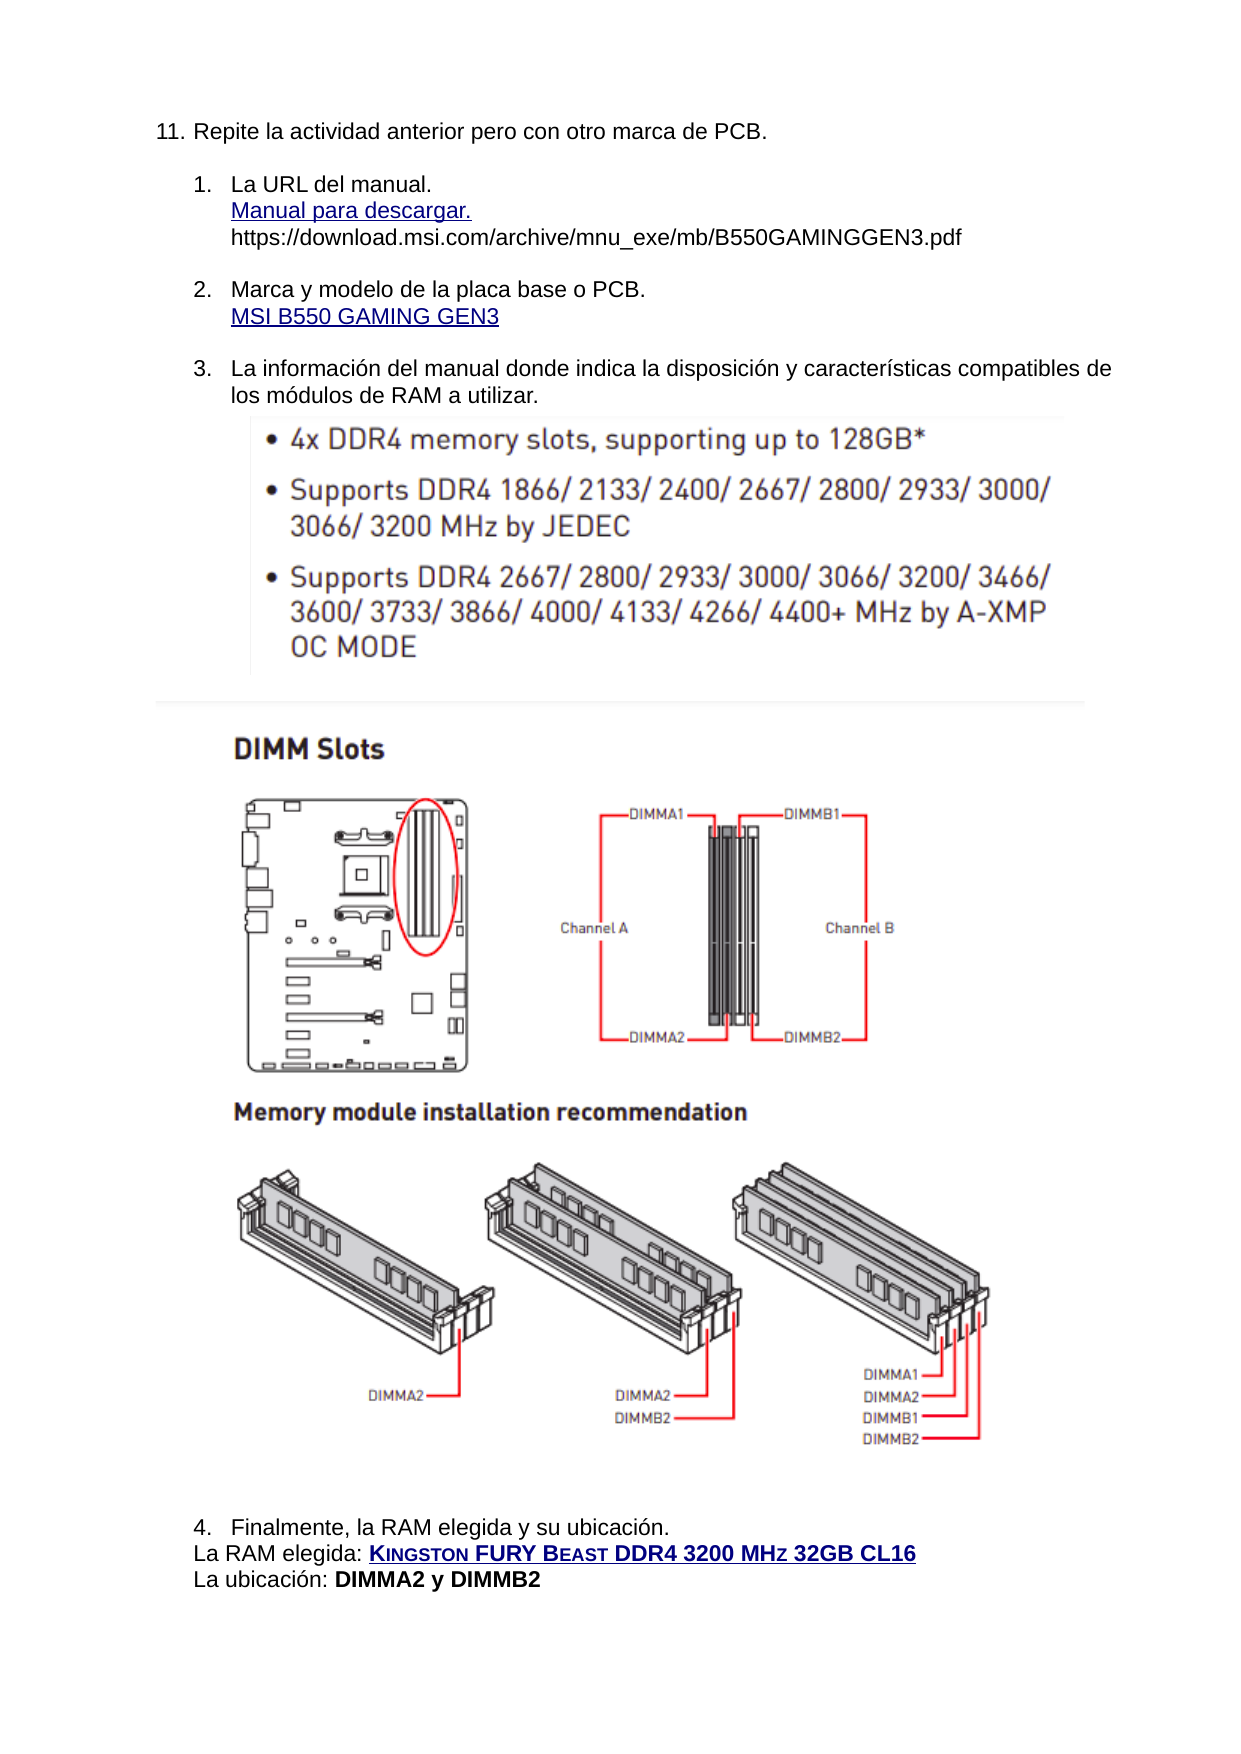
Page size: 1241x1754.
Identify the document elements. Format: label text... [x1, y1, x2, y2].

picture [155, 701, 1085, 1461]
list La información del manual donde indica la disposición y características compatibles de los módulos de RAM a utilizar. [193, 355, 1122, 408]
list La URL del manual. [193, 171, 1122, 197]
list Repite la actividad anterior pero con otro marca de PCB. [156, 118, 1122, 171]
list La RAM elegida: Kingston FURY Beast DDR4 3200 MHz 32GB CL16 [156, 1540, 1122, 1566]
list La ubicación: DIMMA2 y DIMMB2 [156, 1566, 1122, 1593]
list Marca y modelo de la placa base o PCB. MSI B550 GAMING GEN3 [193, 276, 1122, 329]
picture [250, 416, 1065, 675]
list https://download.msi.com/archive/mnu_exe/mb/B550GAMINGGEN3.pdf [193, 223, 1122, 276]
list Manual para descargar. [193, 197, 1122, 223]
list Finalmente, la RAM elegida y su ubicación. [193, 1513, 1122, 1540]
